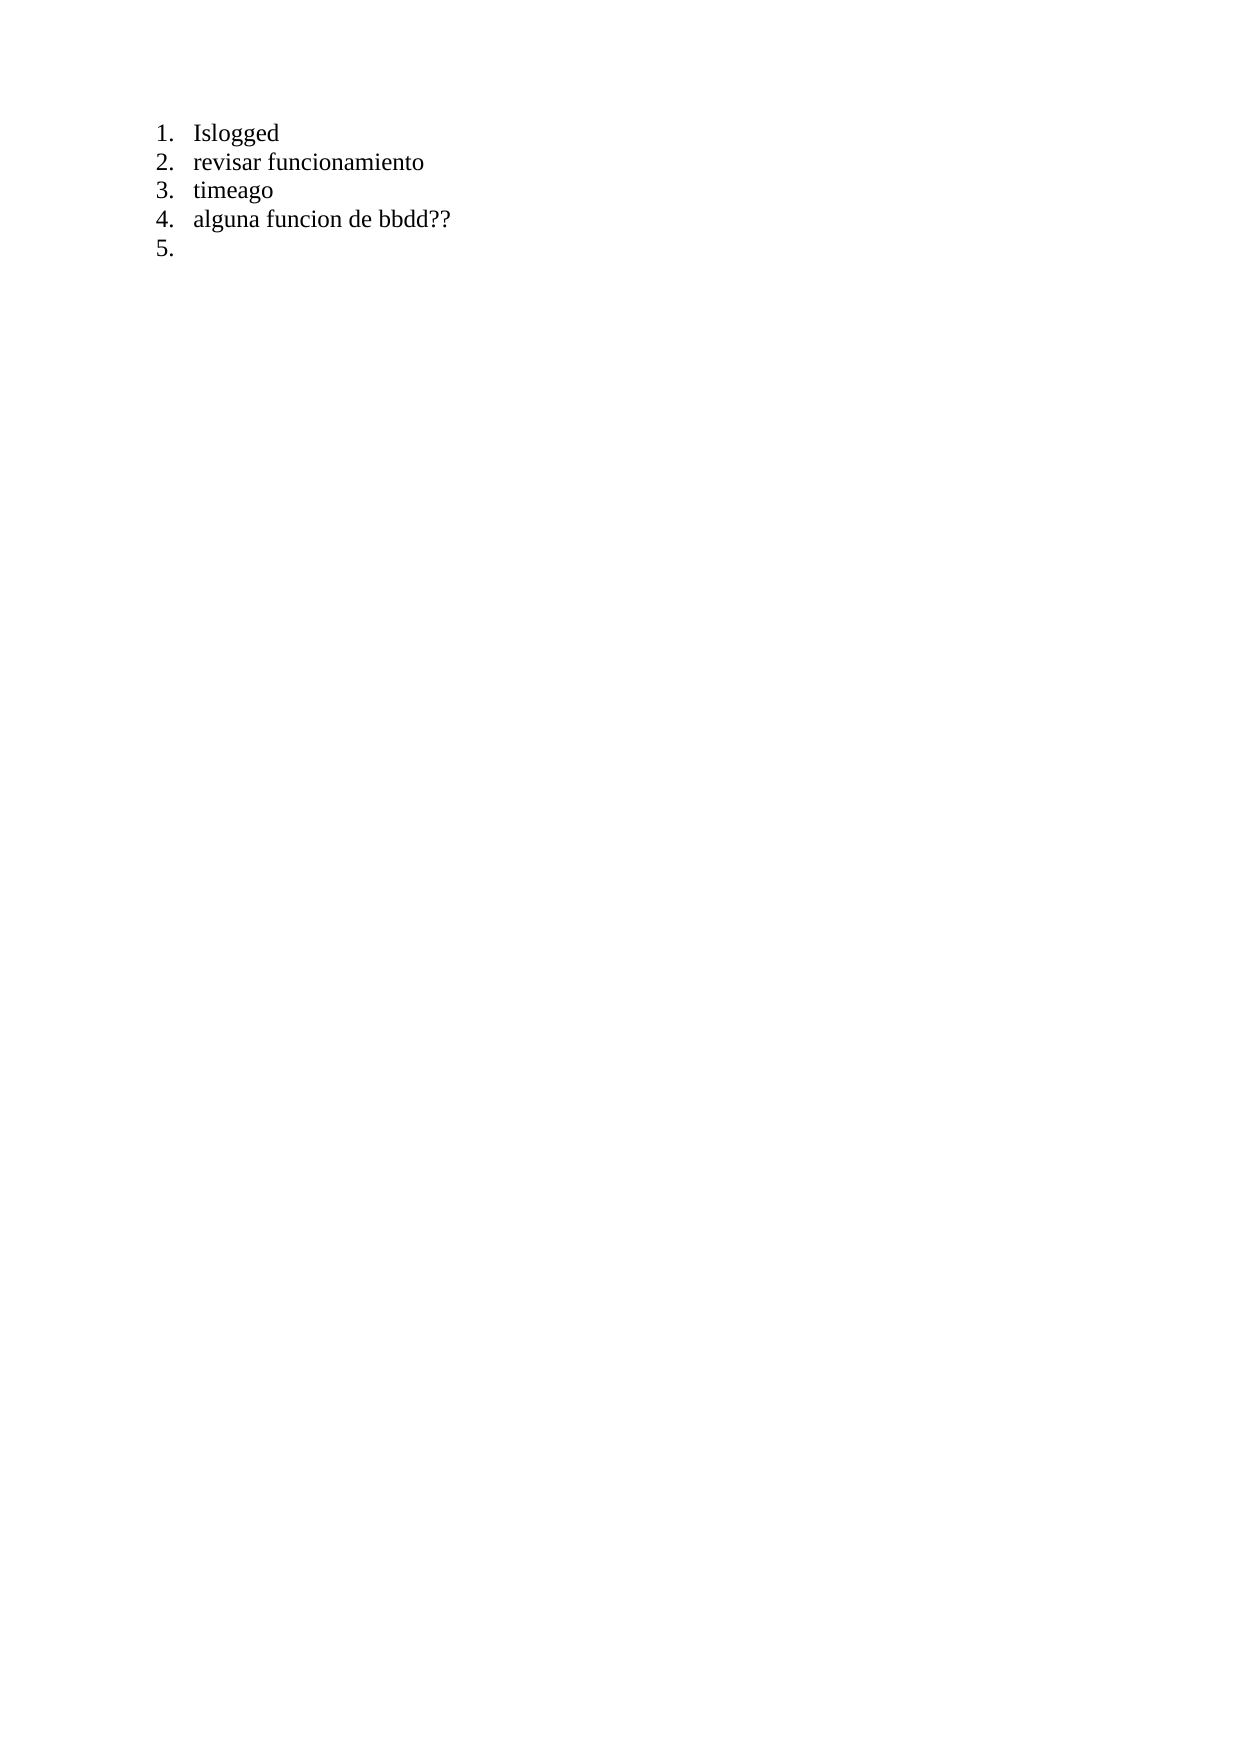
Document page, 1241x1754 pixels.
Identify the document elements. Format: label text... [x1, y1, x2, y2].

list Islogged [156, 118, 1122, 147]
list timeago [156, 176, 1122, 204]
list revisar funcionamiento [156, 147, 1122, 176]
list alguna funcion de bbdd?? [156, 204, 1122, 233]
